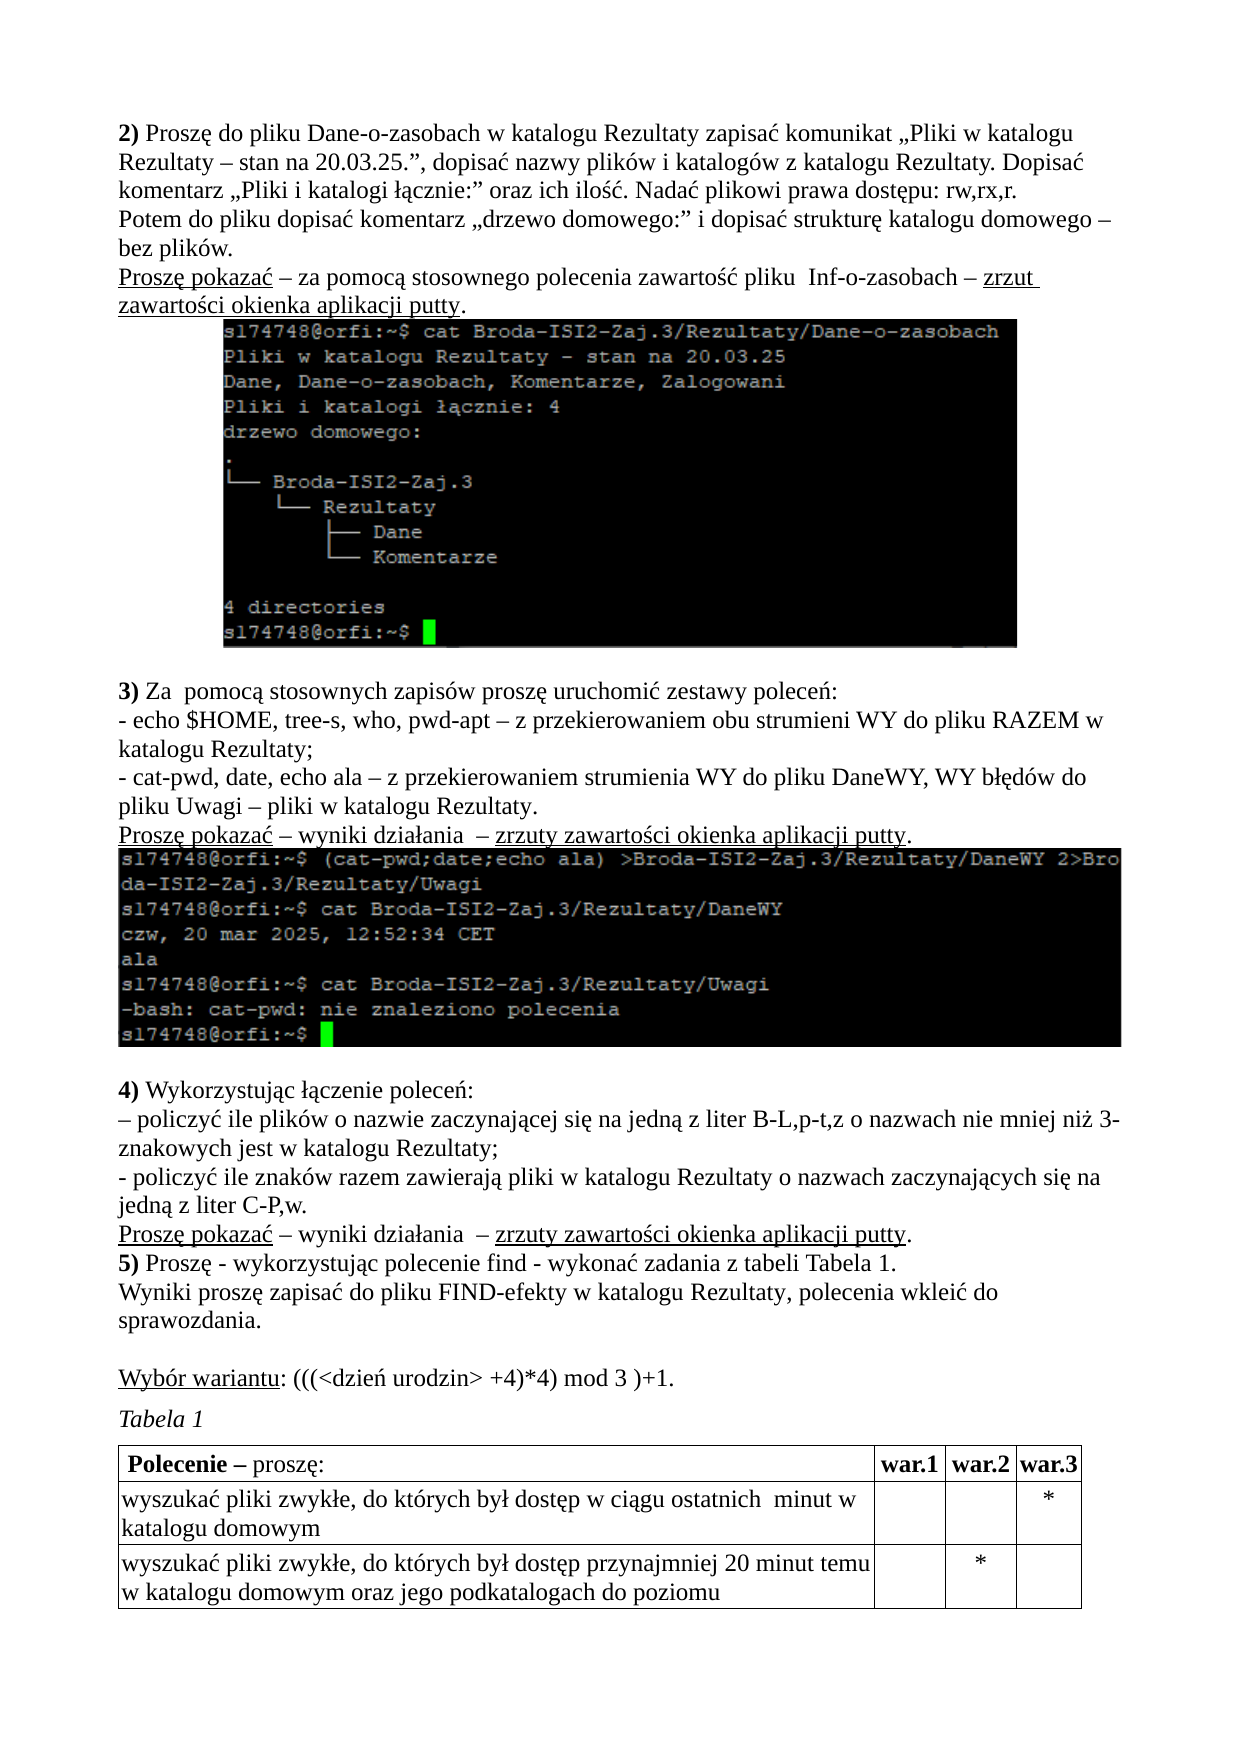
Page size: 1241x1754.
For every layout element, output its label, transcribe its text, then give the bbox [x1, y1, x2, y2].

picture [118, 848, 1123, 1047]
text 4) Wykorzystując łączenie poleceń: [118, 1075, 1122, 1104]
text - cat-pwd, date, echo ala – z przekierowaniem strumienia WY do pliku DaneWY, WY błędów do pliku Uwagi – pliki w katalogu Rezultaty. [118, 762, 1122, 820]
table_cell [875, 1545, 945, 1608]
text Wyniki proszę zapisać do pliku FIND-efekty w katalogu Rezultaty, polecenia wkleić do sprawozdania. [118, 1277, 1122, 1334]
table_header Polecenie – proszę: [119, 1446, 874, 1481]
text 3) Za pomocą stosownych zapisów proszę uruchomić zestawy poleceń: [118, 676, 1122, 705]
table_cell * [946, 1545, 1016, 1608]
text 5) Proszę - wykorzystując polecenie find - wykonać zadania z tabeli Tabela 1. [118, 1248, 1122, 1277]
text zawartości okienka aplikacji putty. [118, 291, 1122, 319]
text - policzyć ile znaków razem zawierają pliki w katalogu Rezultaty o nazwach zaczynających się na jedną z liter C-P,w. [118, 1162, 1122, 1219]
table_cell wyszukać pliki zwykłe, do których był dostęp przynajmniej 20 minut temu w katalogu domowym oraz jego podkatalogach do poziomu [119, 1545, 874, 1608]
table_cell [946, 1482, 1016, 1544]
text Tabela 1 [118, 1404, 1122, 1433]
table_header war.2 [946, 1446, 1016, 1481]
table_header war.1 [875, 1446, 945, 1481]
picture [223, 319, 1018, 648]
table_cell [1017, 1545, 1081, 1608]
table_cell * [1017, 1482, 1081, 1544]
text Wybór wariantu: (((<dzień urodzin> +4)*4) mod 3 )+1. [118, 1363, 1122, 1392]
table_cell wyszukać pliki zwykłe, do których był dostęp w ciągu ostatnich minut w katalogu domowym [119, 1482, 874, 1544]
table_header war.3 [1017, 1446, 1081, 1481]
text Proszę pokazać – wyniki działania – zrzuty zawartości okienka aplikacji putty. [118, 1219, 1122, 1248]
text Proszę pokazać – za pomocą stosownego polecenia zawartość pliku Inf-o-zasobach – zrzut [118, 262, 1122, 291]
text – policzyć ile plików o nazwie zaczynającej się na jedną z liter B-L,p-t,z o nazwach nie mniej niż 3-znakowych jest w katalogu Rezultaty; [118, 1104, 1122, 1162]
text Potem do pliku dopisać komentarz „drzewo domowego:” i dopisać strukturę katalogu domowego – bez plików. [118, 204, 1122, 262]
text Proszę pokazać – wyniki działania – zrzuty zawartości okienka aplikacji putty. [118, 820, 1122, 848]
text 2) Proszę do pliku Dane-o-zasobach w katalogu Rezultaty zapisać komunikat „Pliki w katalogu Rezultaty – stan na 20.03.25.”, dopisać nazwy plików i katalogów z katalogu Rezultaty. Dopisać komentarz „Pliki i katalogi łącznie:” oraz ich ilość. Nadać plikowi prawa dostępu: rw,rx,r. [118, 118, 1122, 204]
table_cell [875, 1482, 945, 1544]
text - echo $HOME, tree-s, who, pwd-apt – z przekierowaniem obu strumieni WY do pliku RAZEM w katalogu Rezultaty; [118, 705, 1122, 762]
